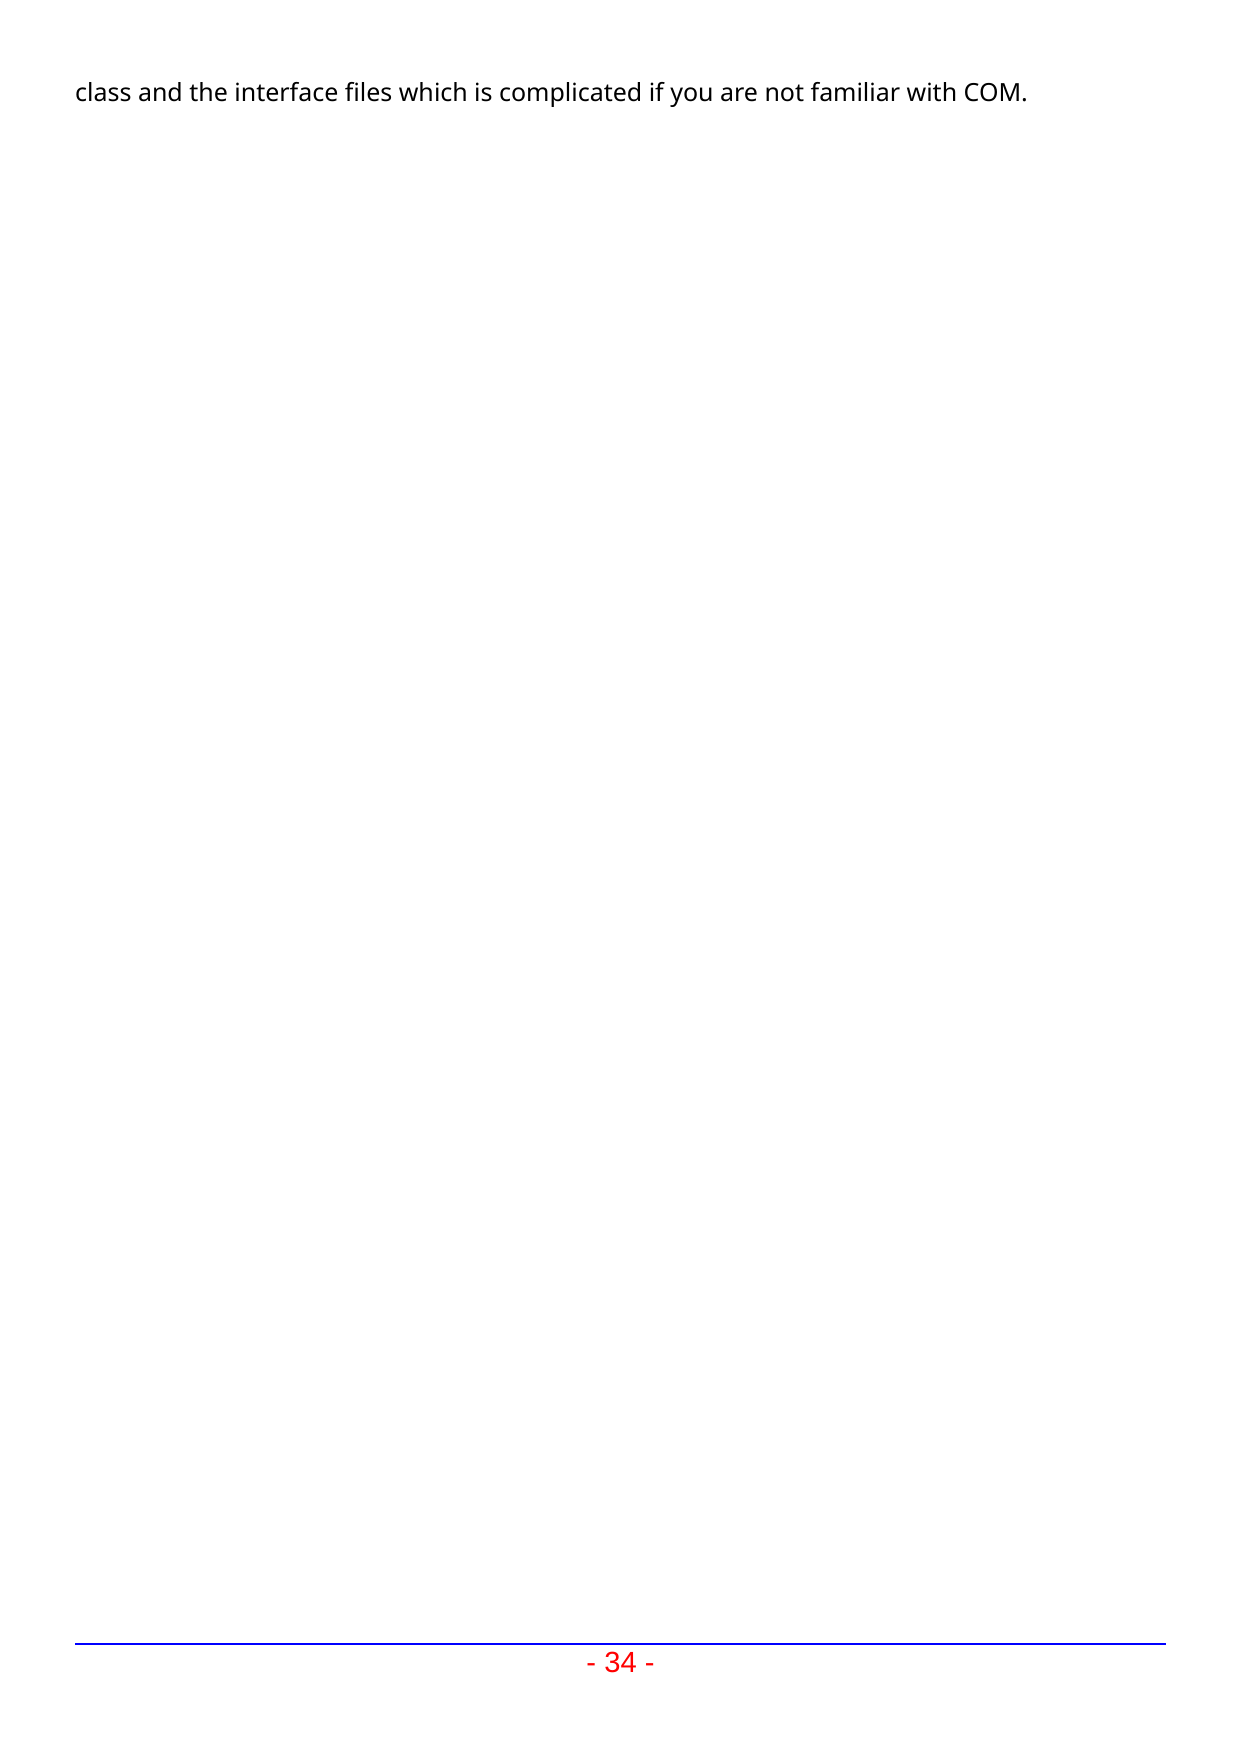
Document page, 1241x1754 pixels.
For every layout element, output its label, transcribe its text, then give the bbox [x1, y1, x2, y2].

text class and the interface files which is complicated if you are not familiar with COM. [75, 75, 1166, 109]
